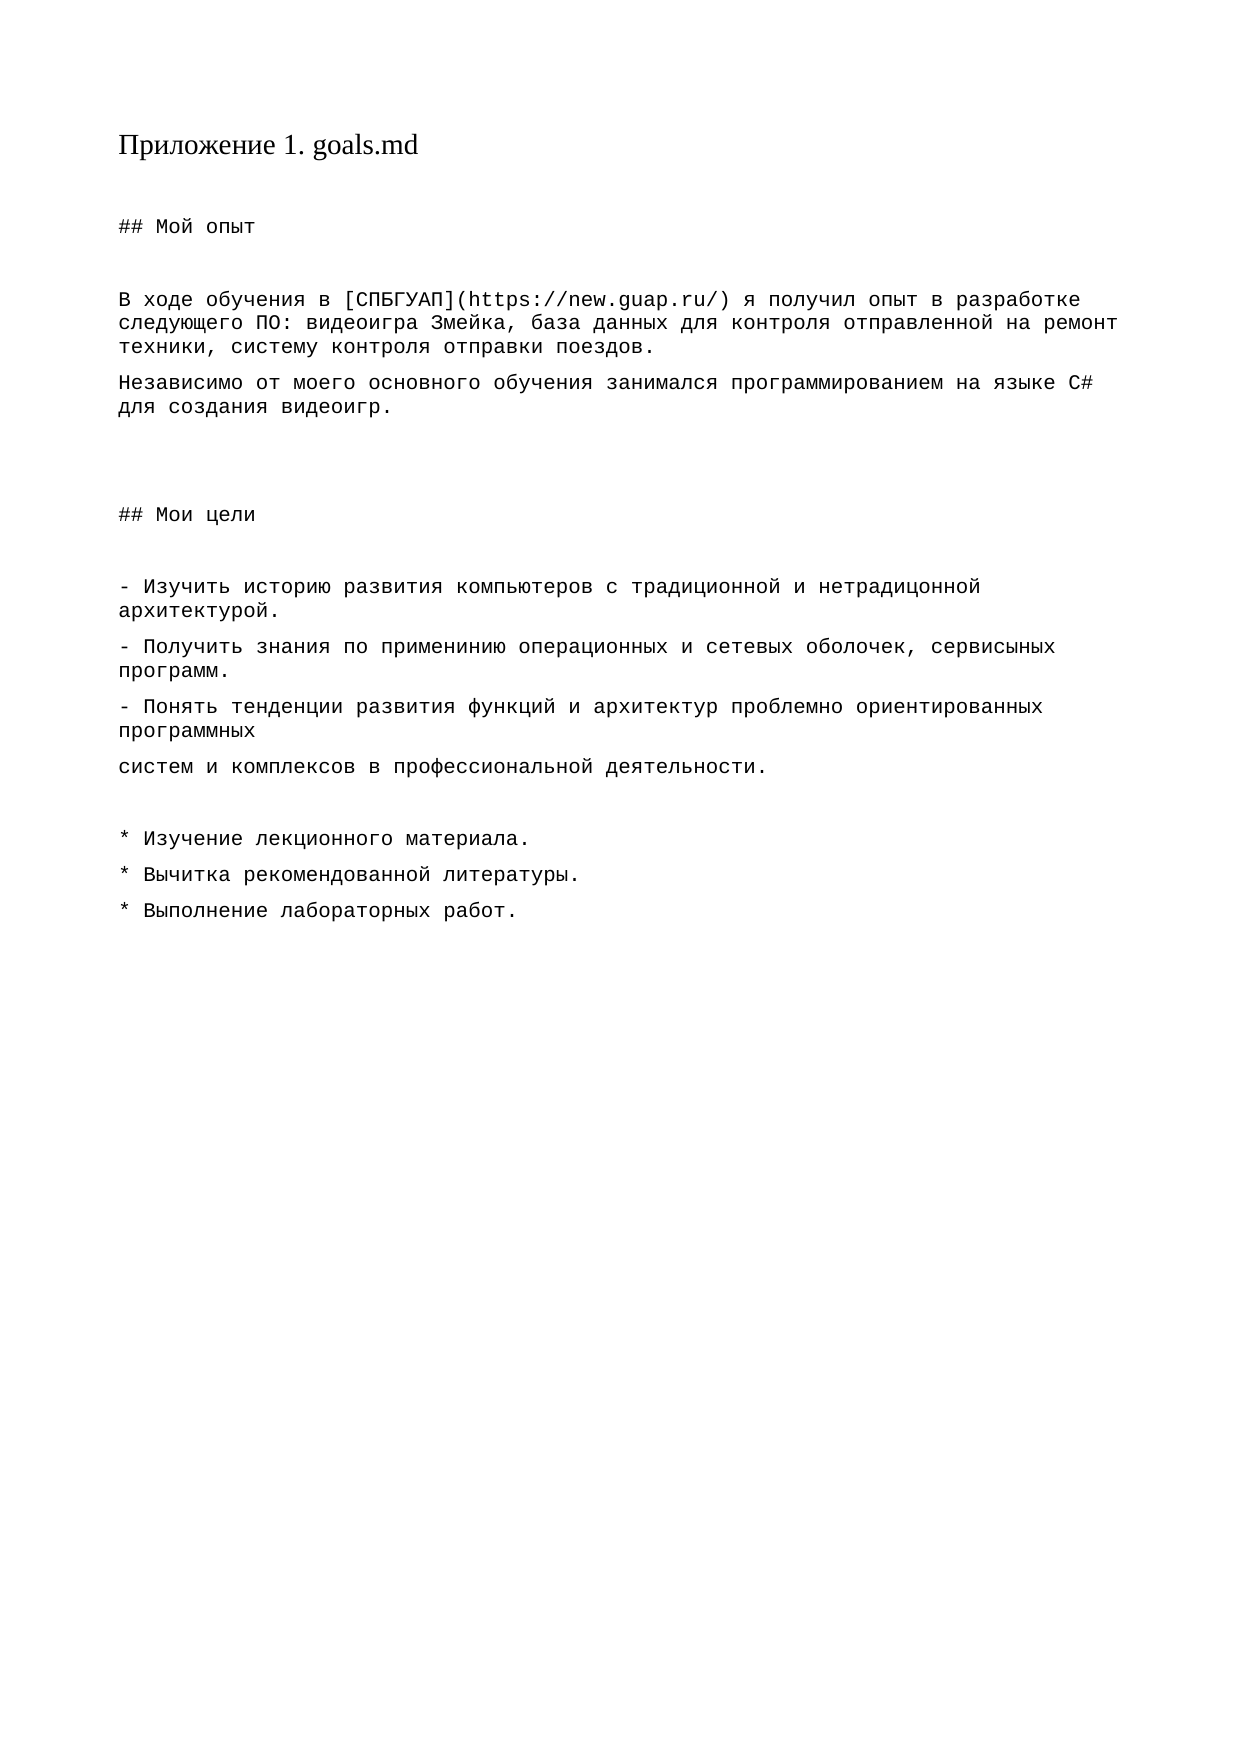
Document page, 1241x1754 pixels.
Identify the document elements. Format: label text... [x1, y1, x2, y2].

text - Понять тенденции развития функций и архитектур проблемно ориентированных программных [118, 696, 1122, 743]
text Независимо от моего основного обучения занимался программированием на языке C# для создания видеоигр. [118, 372, 1122, 419]
text * Изучение лекционного материала. [118, 828, 1122, 852]
text систем и комплексов в профессиональной деятельности. [118, 756, 1122, 779]
text - Изучить историю развития компьютеров с традиционной и нетрадицонной архитектурой. [118, 577, 1122, 624]
text Приложение 1. goals.md [118, 127, 1122, 161]
text ## Мои цели [118, 504, 1122, 528]
text * Вычитка рекомендованной литературы. [118, 864, 1122, 888]
text В ходе обучения в [СПБГУАП](https://new.guap.ru/) я получил опыт в разработке следующего ПО: видеоигра Змейка, база данных для контроля отправленной на ремонт техники, систему контроля отправки поездов. [118, 289, 1122, 360]
text ## Мой опыт [118, 216, 1122, 240]
text * Выполнение лабораторных работ. [118, 901, 1122, 924]
text - Получить знания по применинию операционных и сетевых оболочек, сервисыных программ. [118, 636, 1122, 684]
